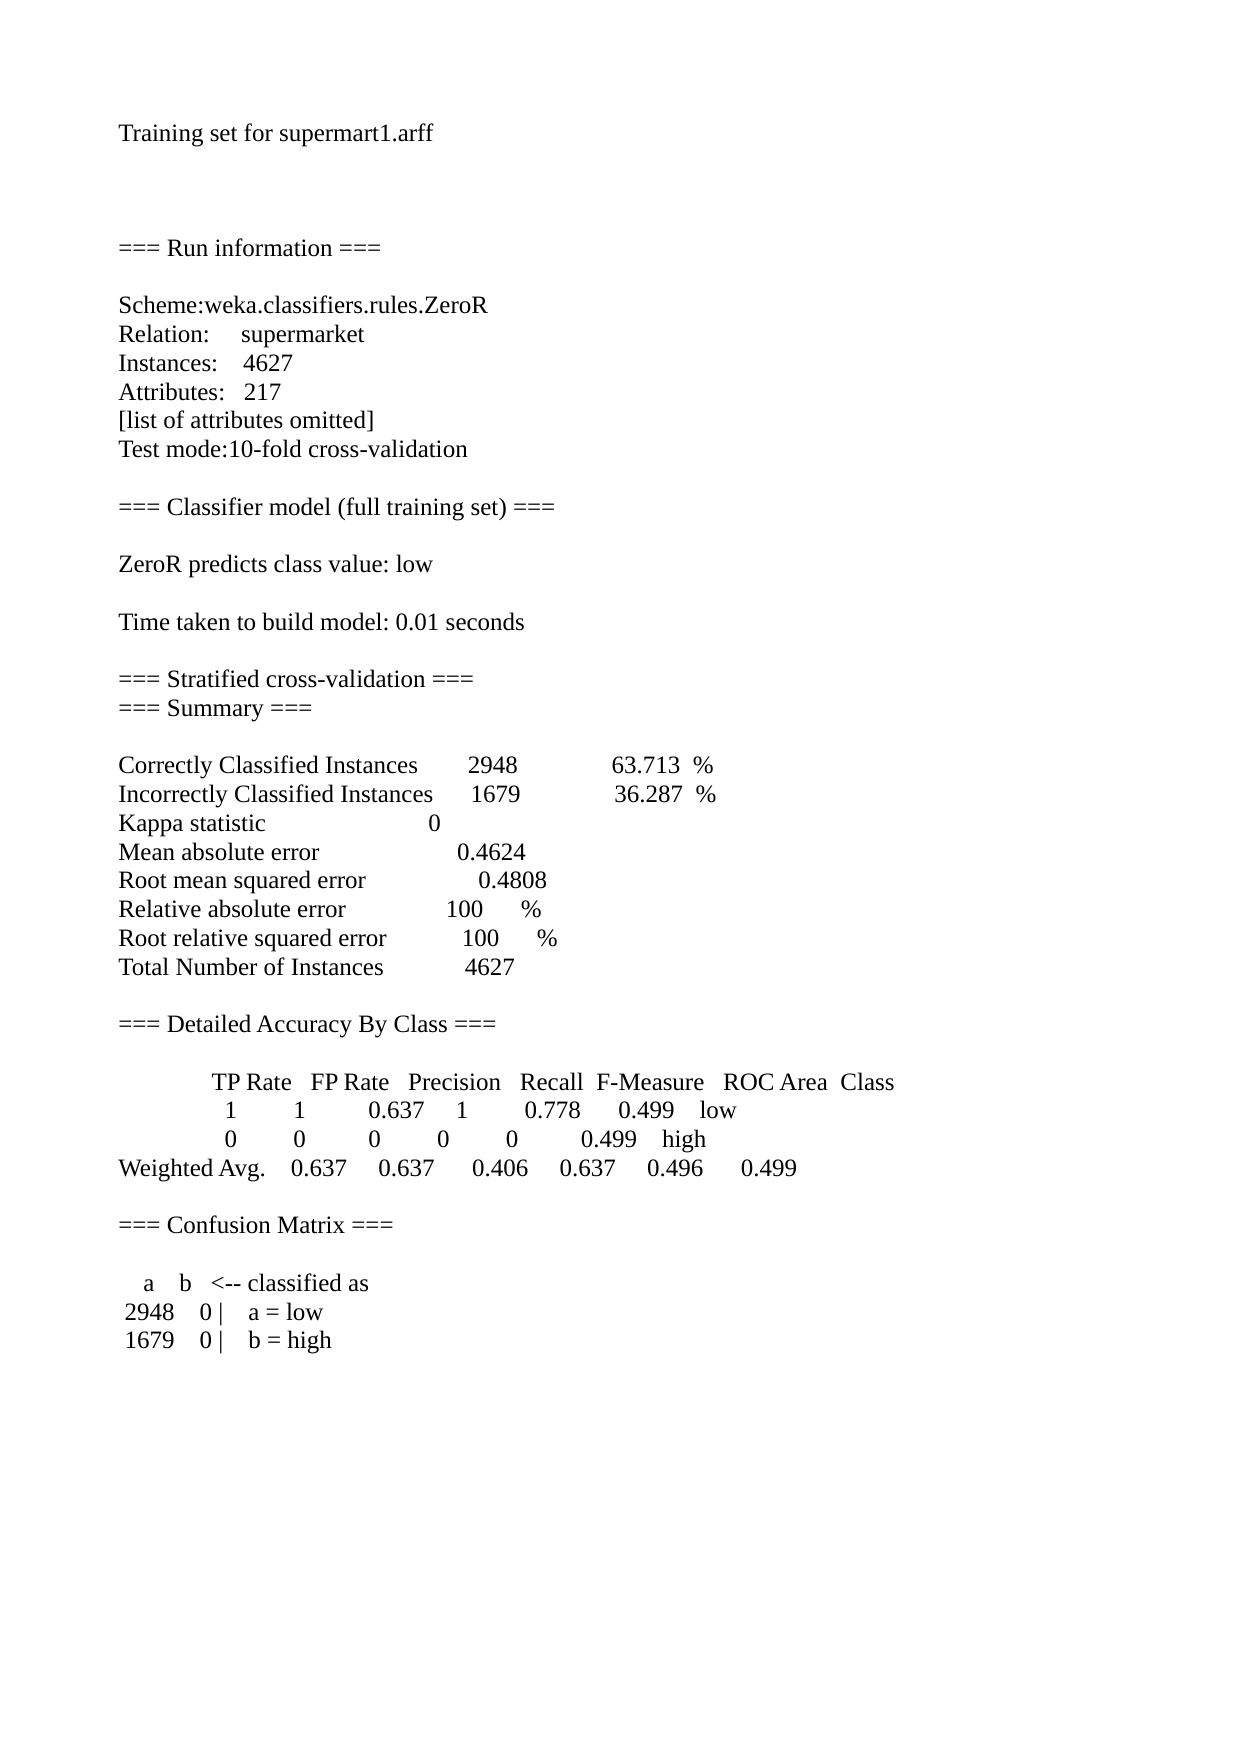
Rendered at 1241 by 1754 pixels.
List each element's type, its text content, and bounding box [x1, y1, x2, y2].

text Mean absolute error 0.4624 [118, 837, 1122, 866]
text Weighted Avg. 0.637 0.637 0.406 0.637 0.496 0.499 [118, 1153, 1122, 1182]
text Training set for supermart1.arff [118, 118, 1122, 147]
text === Classifier model (full training set) === [118, 492, 1122, 521]
text 2948 0 | a = low [118, 1297, 1122, 1326]
text [list of attributes omitted] [118, 406, 1122, 434]
text === Summary === [118, 693, 1122, 722]
text === Run information === [118, 233, 1122, 262]
text === Detailed Accuracy By Class === [118, 1009, 1122, 1038]
text 0 0 0 0 0 0.499 high [118, 1124, 1122, 1153]
text TP Rate FP Rate Precision Recall F-Measure ROC Area Class [118, 1067, 1122, 1096]
text a b <-- classified as [118, 1268, 1122, 1297]
text 1 1 0.637 1 0.778 0.499 low [118, 1096, 1122, 1124]
text Attributes: 217 [118, 377, 1122, 406]
text Total Number of Instances 4627 [118, 952, 1122, 981]
text 1679 0 | b = high [118, 1326, 1122, 1354]
text Incorrectly Classified Instances 1679 36.287 % [118, 779, 1122, 808]
text Correctly Classified Instances 2948 63.713 % [118, 751, 1122, 779]
text Scheme:weka.classifiers.rules.ZeroR [118, 291, 1122, 319]
text ZeroR predicts class value: low [118, 549, 1122, 578]
text Relative absolute error 100 % [118, 894, 1122, 923]
text Time taken to build model: 0.01 seconds [118, 607, 1122, 636]
text Root mean squared error 0.4808 [118, 866, 1122, 894]
text Kappa statistic 0 [118, 808, 1122, 837]
text Root relative squared error 100 % [118, 923, 1122, 952]
text Relation: supermarket [118, 319, 1122, 348]
text Instances: 4627 [118, 348, 1122, 377]
text === Stratified cross-validation === [118, 664, 1122, 693]
text === Confusion Matrix === [118, 1211, 1122, 1239]
text Test mode:10-fold cross-validation [118, 434, 1122, 463]
